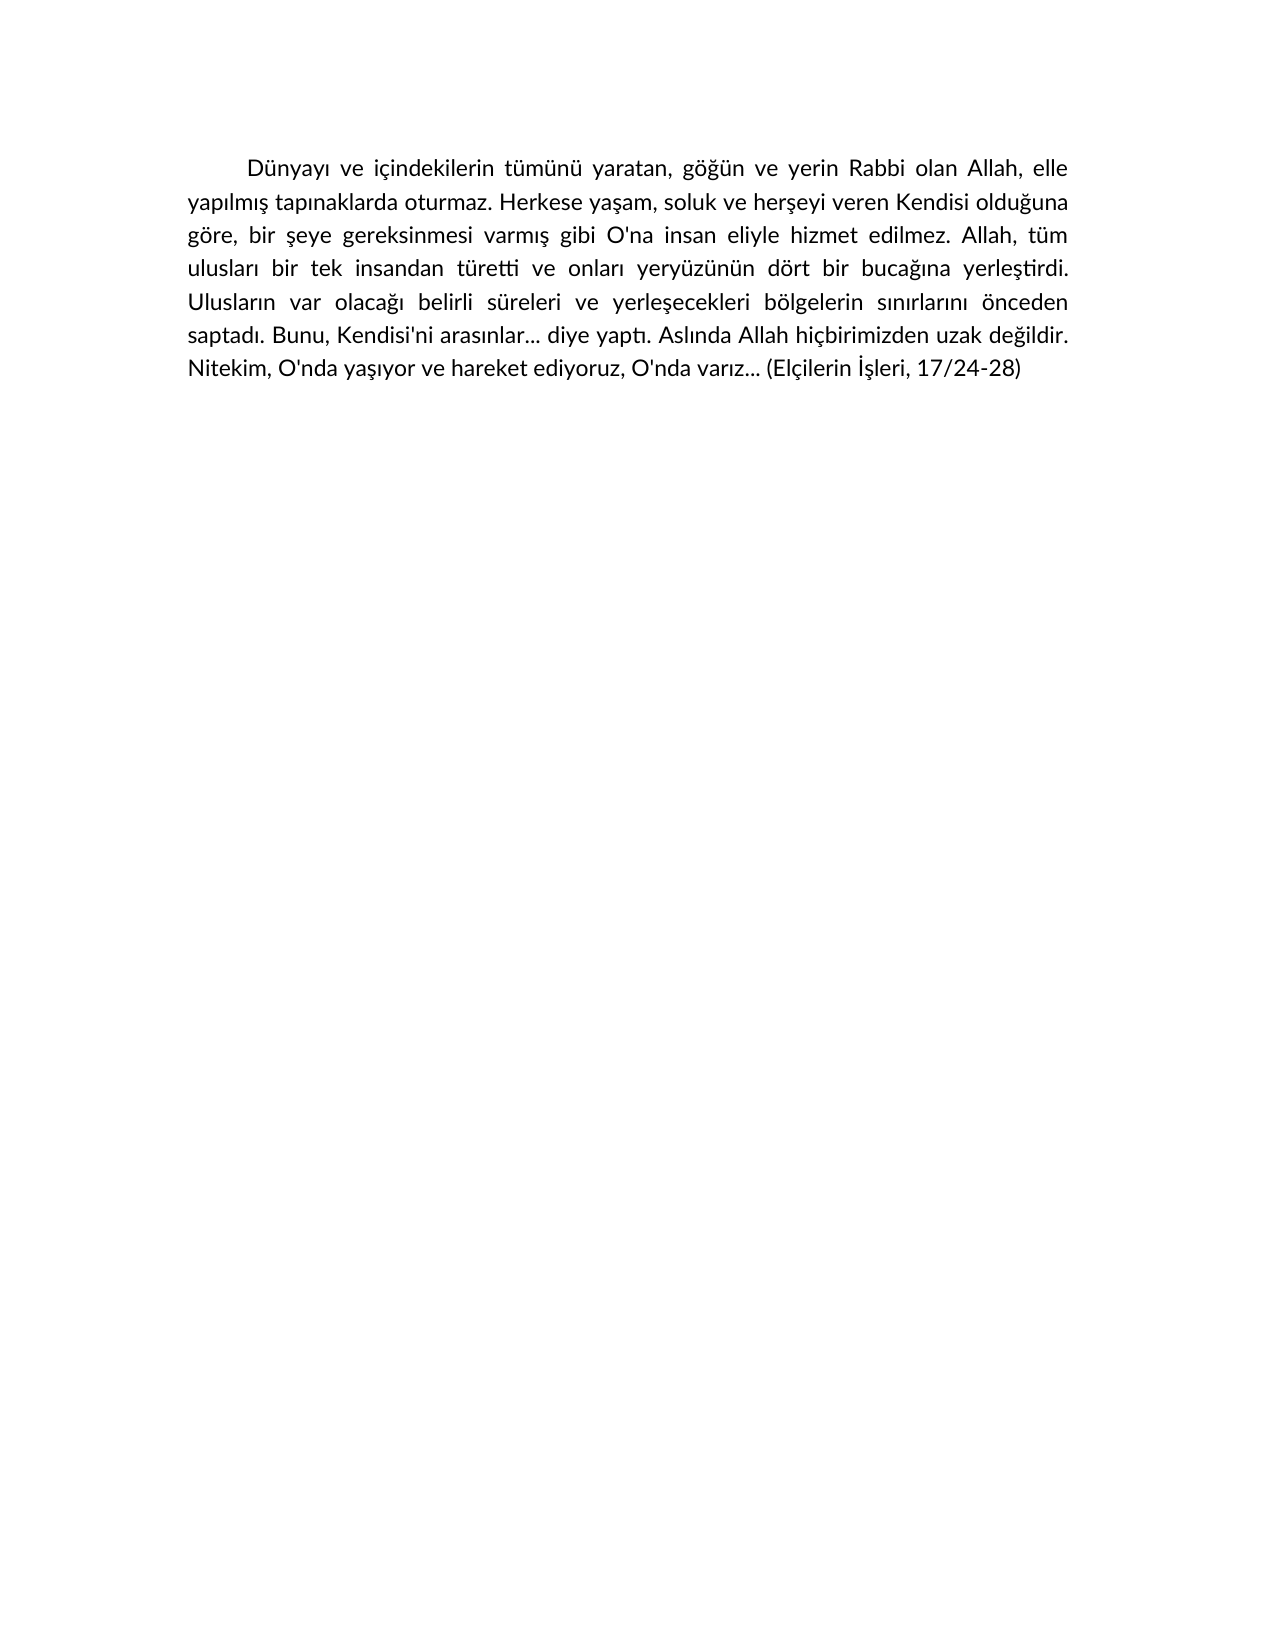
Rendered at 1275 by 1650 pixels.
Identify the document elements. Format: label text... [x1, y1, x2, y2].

text Dünyayı ve içindekilerin tümünü yaratan, göğün ve yerin Rabbi olan Allah, elle yapılmış tapınaklarda oturmaz. Herkese yaşam, soluk ve herşeyi veren Kendisi olduğuna göre, bir şeye gereksinmesi varmış gibi O'na insan eliyle hizmet edilmez. Allah, tüm ulusları bir tek insandan türetti ve onları yeryüzünün dört bir bucağına yerleştirdi. Ulusların var olacağı belirli süreleri ve yerleşecekleri bölgelerin sınırlarını önceden saptadı. Bunu, Kendisi'ni arasınlar... diye yaptı. Aslında Allah hiçbirimizden uzak değildir. Nitekim, O'nda yaşıyor ve hareket ediyoruz, O'nda varız... (Elçilerin İşleri, 17/24-28) [187, 150, 1070, 383]
